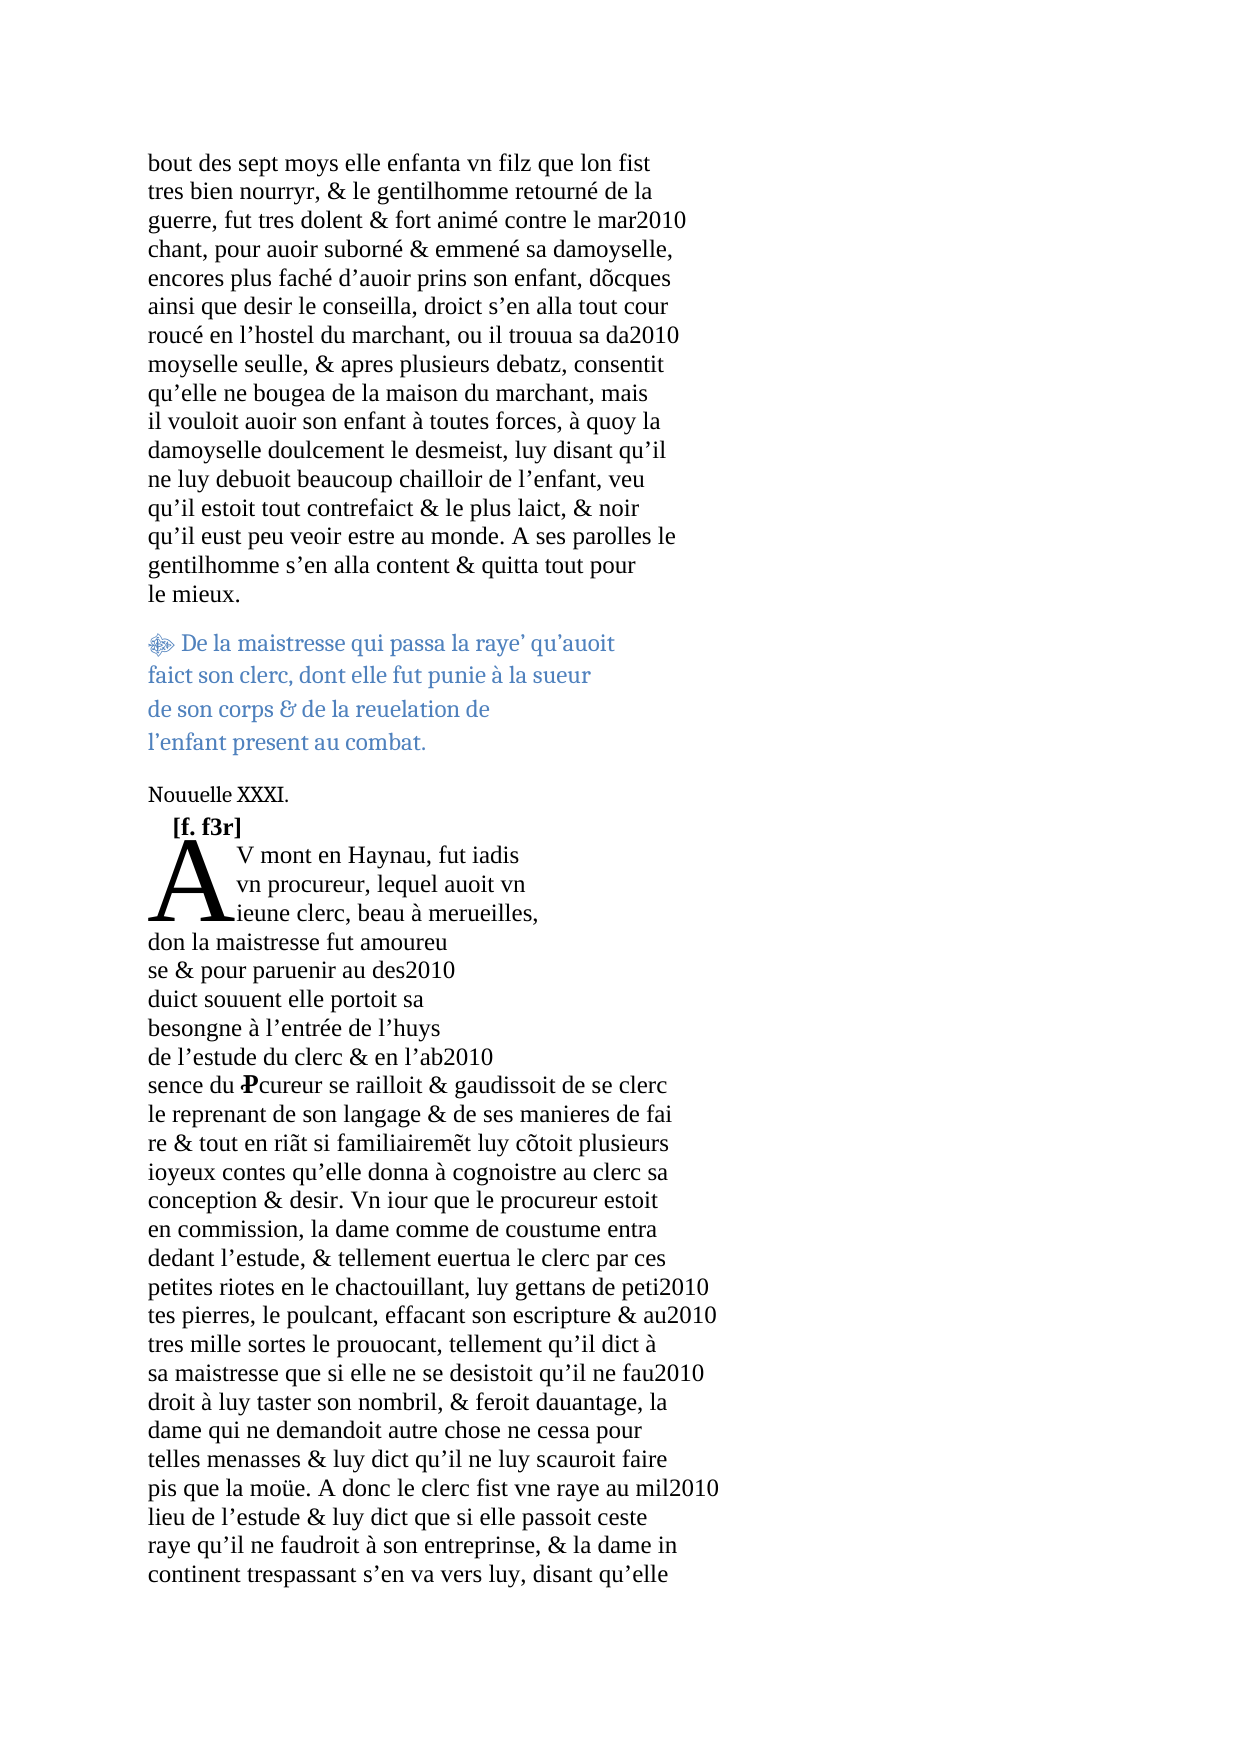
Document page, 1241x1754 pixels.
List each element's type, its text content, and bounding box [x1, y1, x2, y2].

text bout des sept moys elle enfanta vn filz que lon fist tres bien nourryr, & le gentilhomme retourné de la guerre, fut tres dolent & fort animé contre le mar2010 chant, pour auoir suborné & emmené sa damoyselle, encores plus faché d’auoir prins son enfant, dõcques ainsi que desir le conseilla, droict s’en alla tout cour roucé en l’hostel du marchant, ou il trouua sa da2010 moyselle seulle, & apres plusieurs debatz, consentit qu’elle ne bougea de la maison du marchant, mais il vouloit auoir son enfant à toutes forces, à quoy la damoyselle doulcement le desmeist, luy disant qu’il ne luy debuoit beaucoup chailloir de l’enfant, veu qu’il estoit tout contrefaict & le plus laict, & noir qu’il eust peu veoir estre au monde. A ses parolles le gentilhomme s’en alla content & quitta tout pour le mieux. [148, 148, 1093, 608]
text AV mont en Haynau, fut iadis vn procureur, lequel auoit vn ieune clerc, beau à merueilles, don la maistresse fut amoureu se & pour paruenir au des2010 duict souuent elle portoit sa besongne à l’entrée de l’huys de l’estude du clerc & en l’ab2010 sence du Ꝓcureur se railloit & gaudissoit de se clerc le reprenant de son langage & de ses manieres de fai re & tout en riãt si familiairemẽt luy cõtoit plusieurs ioyeux contes qu’elle donna à cognoistre au clerc sa conception & desir. Vn iour que le procureur estoit en commission, la dame comme de coustume entra dedant l’estude, & tellement euertua le clerc par ces petites riotes en le chactouillant, luy gettans de peti2010 tes pierres, le poulcant, effacant son escripture & au2010 tres mille sortes le prouocant, tellement qu’il dict à sa maistresse que si elle ne se desistoit qu’il ne fau2010 droit à luy taster son nombril, & feroit dauantage, la dame qui ne demandoit autre chose ne cessa pour telles menasses & luy dict qu’il ne luy scauroit faire pis que la moüe. A donc le clerc fist vne raye au mil2010 lieu de l’estude & luy dict que si elle passoit ceste raye qu’il ne faudroit à son entreprinse, & la dame in continent trespassant s’en va vers luy, disant qu’elle [148, 840, 1093, 1588]
text [f. f3r] [148, 812, 1093, 840]
subtitle ❧ De la maistresse qui passa la raye’ qu’auoit faict son clerc, dont elle fut punie à la sueur de son corps & de la reuelation de l’enfant present au combat. [148, 628, 1093, 756]
subtitle Nouuelle XXXI. [148, 781, 1093, 808]
